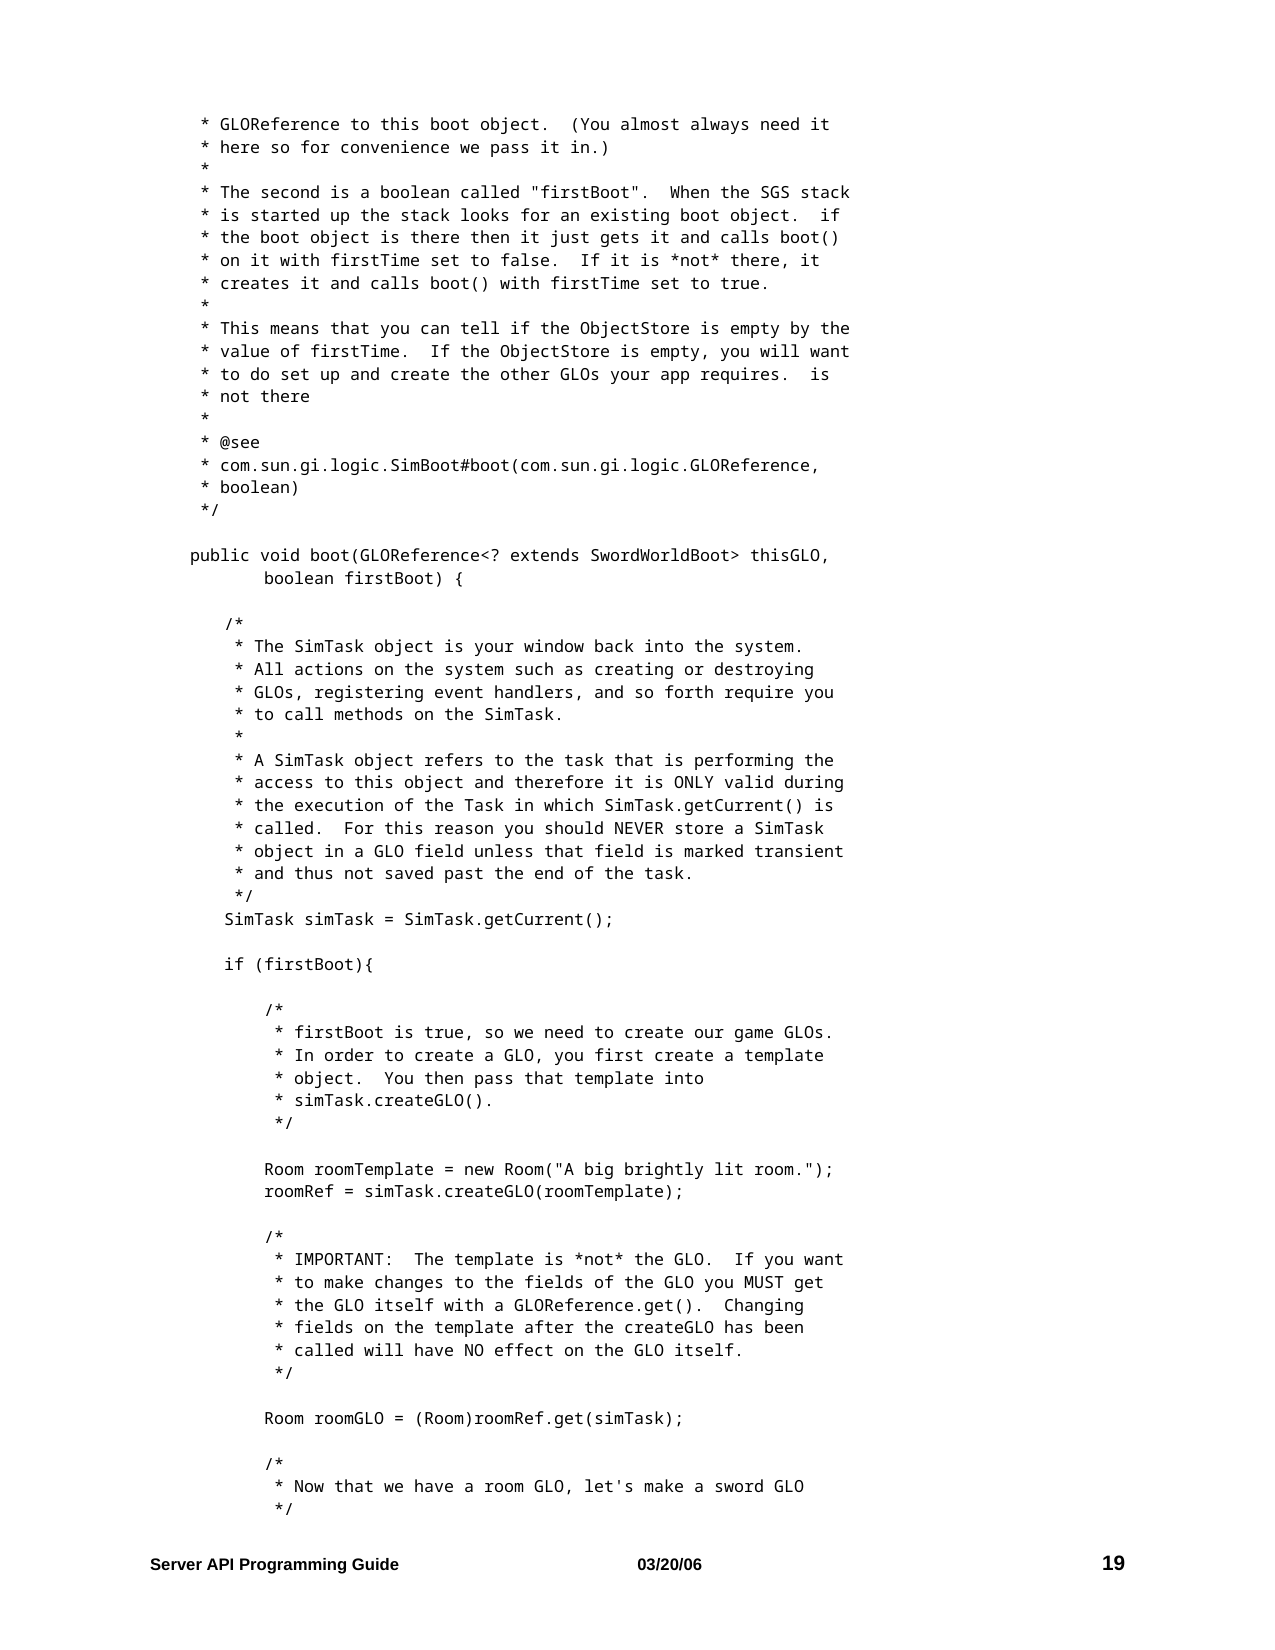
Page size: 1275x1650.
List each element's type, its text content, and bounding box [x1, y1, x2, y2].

text * object in a GLO field unless that field is marked transient [150, 839, 1125, 862]
text * IMPORTANT: The template is *not* the GLO. If you want [150, 1248, 1125, 1271]
text * value of firstTime. If the ObjectStore is empty, you will want [150, 339, 1125, 362]
text /* [150, 612, 1125, 635]
text * to make changes to the fields of the GLO you MUST get [150, 1271, 1125, 1293]
text * firstBoot is true, so we need to create our game GLOs. [150, 1021, 1125, 1043]
text /* [150, 998, 1125, 1021]
text public void boot(GLOReference<? extends SwordWorldBoot> thisGLO, [150, 544, 1125, 567]
text * [150, 408, 1125, 430]
text */ [150, 498, 1125, 521]
text * fields on the template after the createGLO has been [150, 1316, 1125, 1339]
text * @see [150, 430, 1125, 453]
text * This means that you can tell if the ObjectStore is empty by the [150, 317, 1125, 339]
text * com.sun.gi.logic.SimBoot#boot(com.sun.gi.logic.GLOReference, [150, 453, 1125, 476]
text * [150, 726, 1125, 748]
text */ [150, 1498, 1125, 1520]
text * the execution of the Task in which SimTask.getCurrent() is [150, 794, 1125, 816]
text * called will have NO effect on the GLO itself. [150, 1339, 1125, 1361]
text * object. You then pass that template into [150, 1066, 1125, 1089]
text * access to this object and therefore it is ONLY valid during [150, 771, 1125, 794]
text /* [150, 1452, 1125, 1475]
text * called. For this reason you should NEVER store a SimTask [150, 816, 1125, 839]
text */ [150, 884, 1125, 907]
text */ [150, 1112, 1125, 1134]
text boolean firstBoot) { [150, 567, 1125, 589]
text */ [150, 1361, 1125, 1384]
text Room roomGLO = (Room)roomRef.get(simTask); [150, 1407, 1125, 1429]
text * is started up the stack looks for an existing boot object. if [150, 203, 1125, 226]
text Room roomTemplate = new Room("A big brightly lit room."); [150, 1157, 1125, 1180]
text /* [150, 1225, 1125, 1248]
text * In order to create a GLO, you first create a template [150, 1043, 1125, 1066]
text * creates it and calls boot() with firstTime set to true. [150, 271, 1125, 294]
text * simTask.createGLO(). [150, 1089, 1125, 1112]
text * A SimTask object refers to the task that is performing the [150, 748, 1125, 771]
text * on it with firstTime set to false. If it is *not* there, it [150, 249, 1125, 271]
text * [150, 158, 1125, 181]
text * to call methods on the SimTask. [150, 703, 1125, 726]
text * to do set up and create the other GLOs your app requires. is [150, 362, 1125, 385]
text * not there [150, 385, 1125, 408]
text * boolean) [150, 476, 1125, 498]
text * Now that we have a room GLO, let's make a sword GLO [150, 1475, 1125, 1498]
text if (firstBoot){ [150, 953, 1125, 975]
text * [150, 294, 1125, 317]
text SimTask simTask = SimTask.getCurrent(); [150, 907, 1125, 930]
text * The SimTask object is your window back into the system. [150, 635, 1125, 657]
text * GLOReference to this boot object. (You almost always need it [150, 112, 1125, 135]
text * here so for convenience we pass it in.) [150, 135, 1125, 158]
text * All actions on the system such as creating or destroying [150, 657, 1125, 680]
text * the GLO itself with a GLOReference.get(). Changing [150, 1293, 1125, 1316]
text * The second is a boolean called "firstBoot". When the SGS stack [150, 181, 1125, 203]
text * and thus not saved past the end of the task. [150, 862, 1125, 884]
text * the boot object is there then it just gets it and calls boot() [150, 226, 1125, 249]
text * GLOs, registering event handlers, and so forth require you [150, 680, 1125, 703]
text roomRef = simTask.createGLO(roomTemplate); [150, 1180, 1125, 1202]
